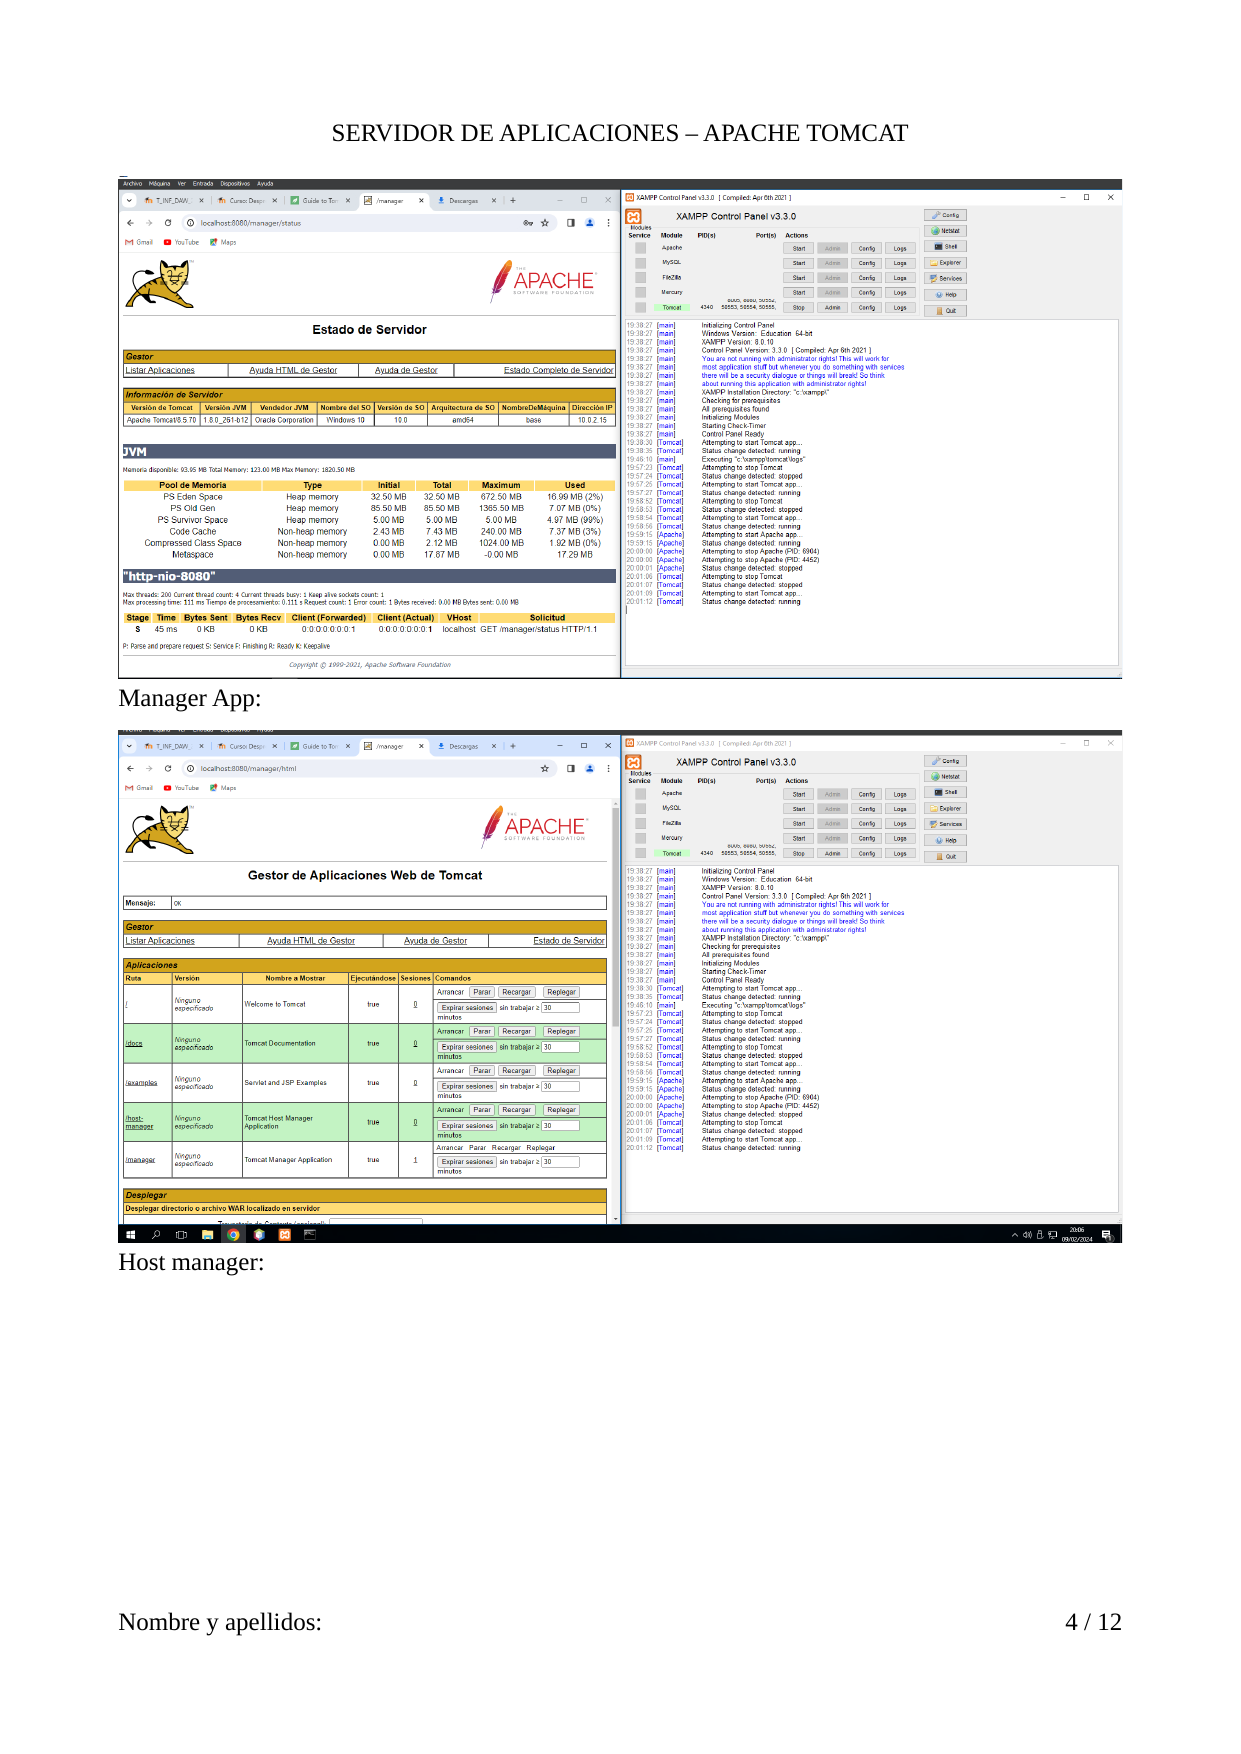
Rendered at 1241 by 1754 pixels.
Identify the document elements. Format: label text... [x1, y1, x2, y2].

text Manager App: [118, 679, 1122, 712]
picture [118, 730, 1123, 1243]
picture [118, 176, 1123, 679]
text Host manager: [118, 1243, 1122, 1276]
